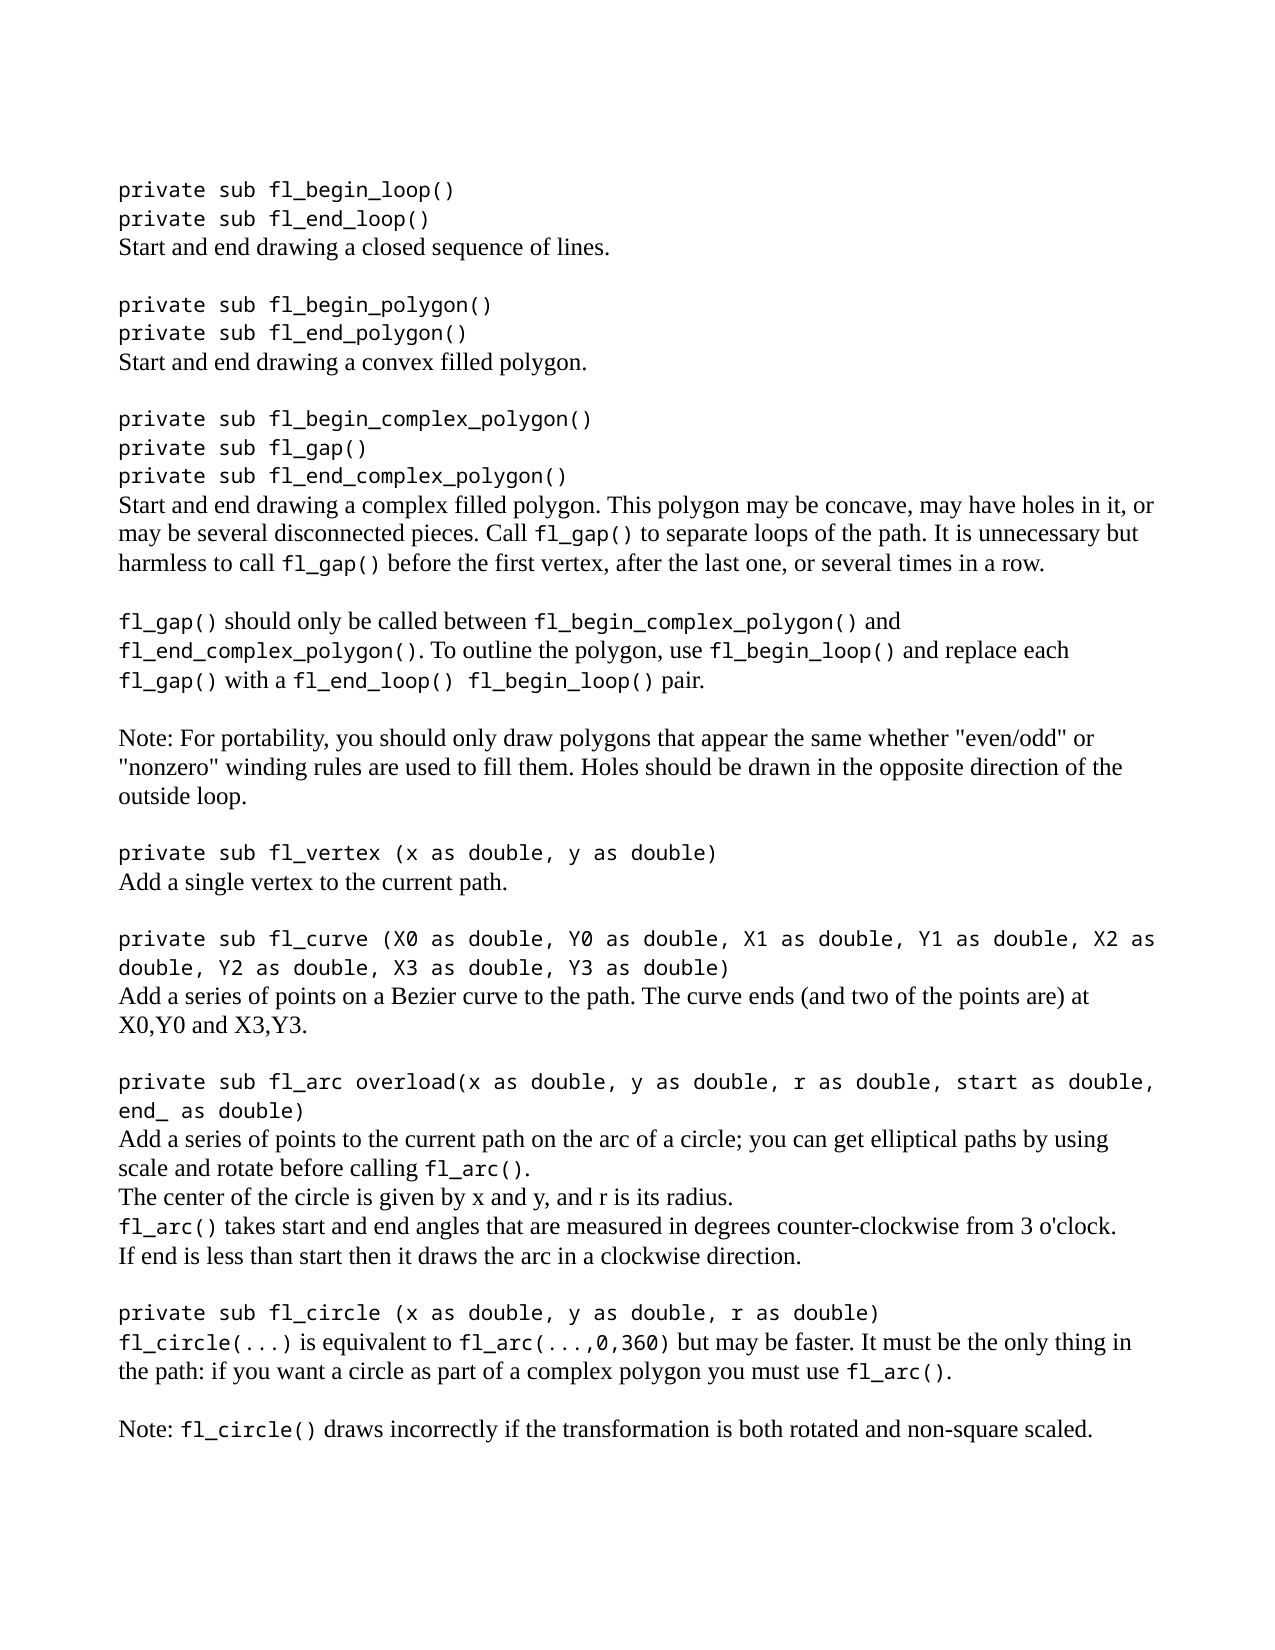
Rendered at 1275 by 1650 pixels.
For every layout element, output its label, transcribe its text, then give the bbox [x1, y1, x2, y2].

text fl_gap() should only be called between fl_begin_complex_polygon() and fl_end_complex_polygon(). To outline the polygon, use fl_begin_loop() and replace each fl_gap() with a fl_end_loop() fl_begin_loop() pair. [118, 606, 1157, 694]
text private sub fl_begin_loop() [118, 176, 1157, 204]
text Start and end drawing a convex filled polygon. [118, 347, 1157, 376]
text private sub fl_arc overload(x as double, y as double, r as double, start as double, end_ as double) [118, 1067, 1157, 1124]
text fl_arc() takes start and end angles that are measured in degrees counter-clockwise from 3 o'clock. [118, 1211, 1157, 1241]
text private sub fl_gap() [118, 433, 1157, 461]
text Note: fl_circle() draws incorrectly if the transformation is both rotated and non-square scaled. [118, 1414, 1157, 1444]
text fl_circle(...) is equivalent to fl_arc(...,0,360) but may be faster. It must be the only thing in the path: if you want a circle as part of a complex polygon you must use fl_arc(). [118, 1327, 1157, 1386]
text If end is less than start then it draws the arc in a clockwise direction. [118, 1241, 1157, 1269]
text private sub fl_end_loop() [118, 204, 1157, 232]
text Start and end drawing a closed sequence of lines. [118, 232, 1157, 261]
text Start and end drawing a complex filled polygon. This polygon may be concave, may have holes in it, or may be several disconnected pieces. Call fl_gap() to separate loops of the path. It is unnecessary but harmless to call fl_gap() before the first vertex, after the last one, or several times in a row. [118, 490, 1157, 577]
text private sub fl_circle (x as double, y as double, r as double) [118, 1298, 1157, 1327]
text Note: For portability, you should only draw polygons that appear the same whether "even/odd" or "nonzero" winding rules are used to fill them. Holes should be drawn in the opposite direction of the outside loop. [118, 723, 1157, 809]
text private sub fl_end_complex_polygon() [118, 461, 1157, 490]
text private sub fl_begin_polygon() [118, 290, 1157, 318]
text Add a single vertex to the current path. [118, 867, 1157, 896]
text The center of the circle is given by x and y, and r is its radius. [118, 1182, 1157, 1211]
text private sub fl_curve (X0 as double, Y0 as double, X1 as double, Y1 as double, X2 as double, Y2 as double, X3 as double, Y3 as double) [118, 924, 1157, 981]
text private sub fl_vertex (x as double, y as double) [118, 838, 1157, 867]
text Add a series of points to the current path on the arc of a circle; you can get elliptical paths by using scale and rotate before calling fl_arc(). [118, 1124, 1157, 1182]
text private sub fl_begin_complex_polygon() [118, 404, 1157, 433]
text Add a series of points on a Bezier curve to the path. The curve ends (and two of the points are) at X0,Y0 and X3,Y3. [118, 981, 1157, 1039]
text private sub fl_end_polygon() [118, 318, 1157, 347]
